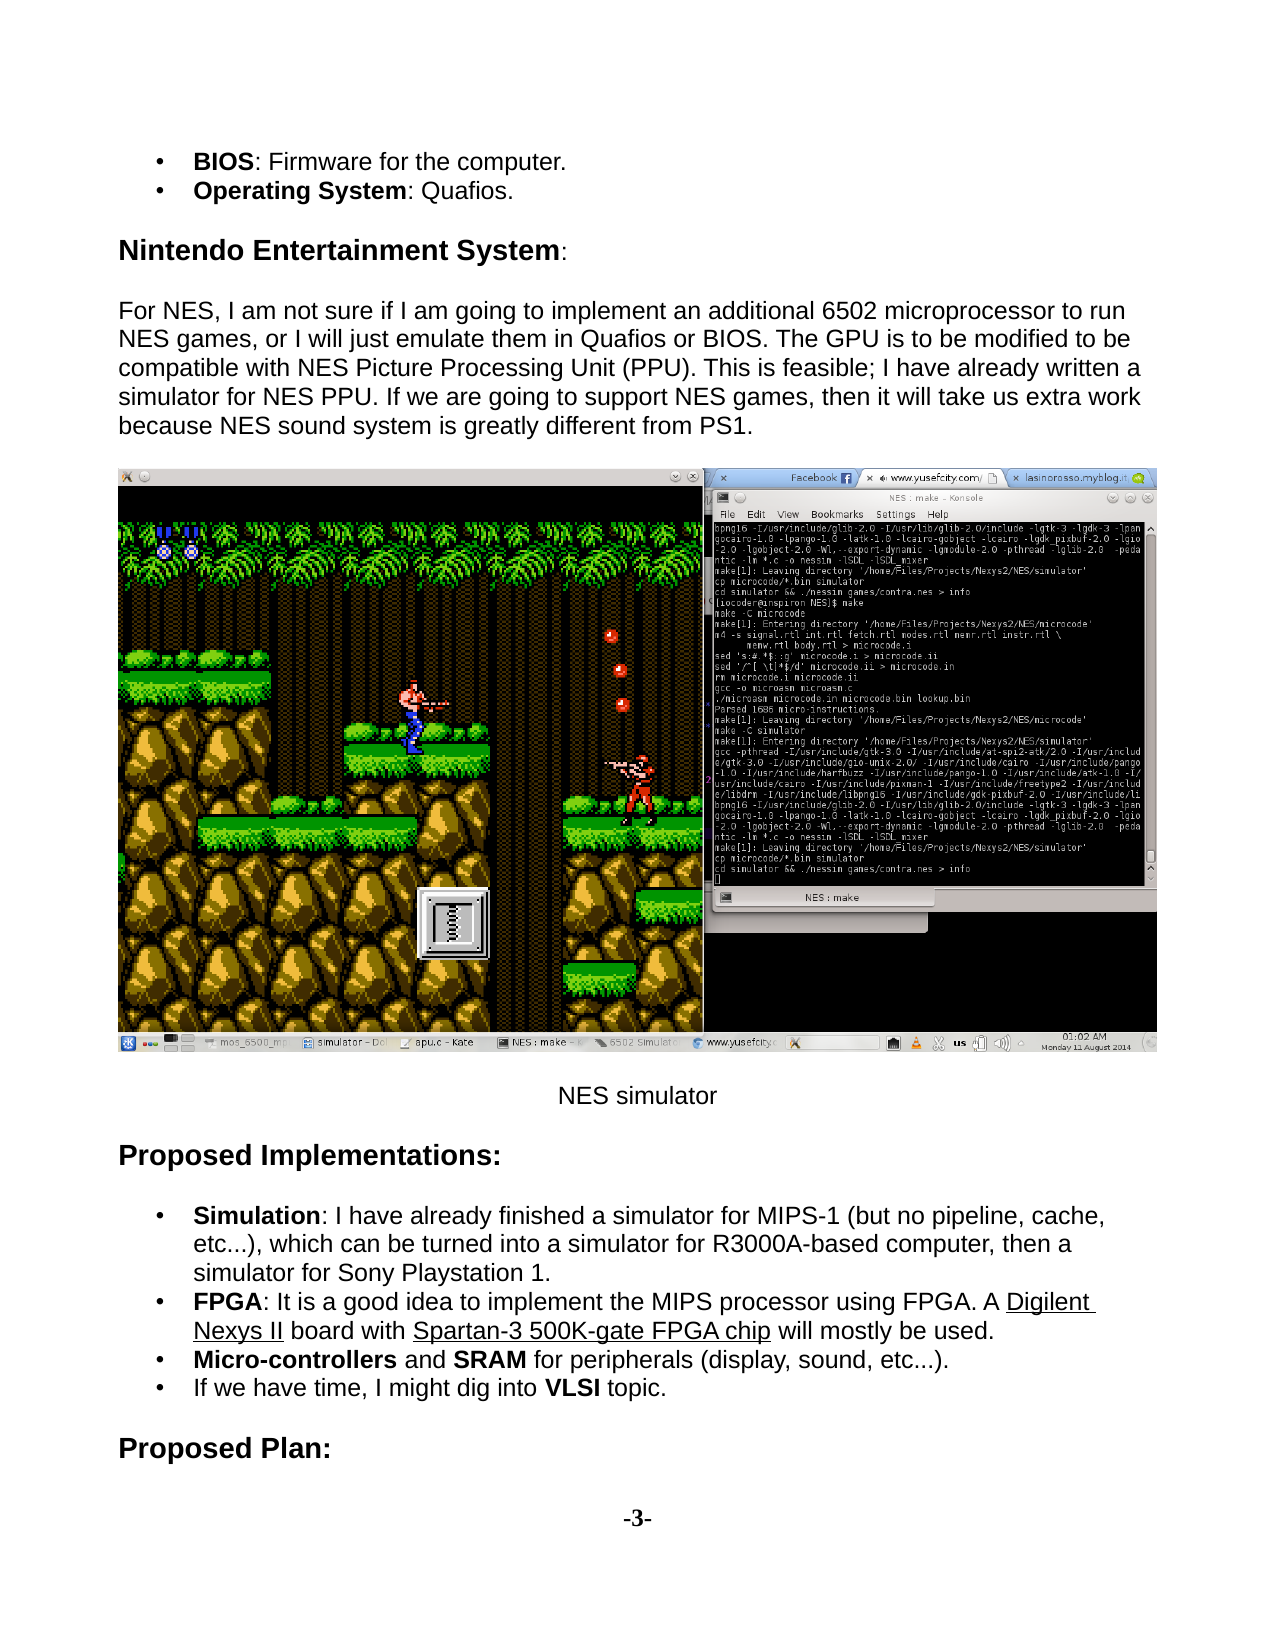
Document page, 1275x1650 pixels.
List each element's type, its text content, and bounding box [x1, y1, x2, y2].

picture [118, 468, 1157, 1052]
text Proposed Plan: [118, 1431, 1157, 1464]
list Operating System: Quafios. [156, 176, 1157, 233]
list BIOS: Firmware for the computer. [156, 147, 1157, 176]
text NES simulator [118, 1081, 1157, 1109]
list Micro-controllers and SRAM for peripherals (display, sound, etc...). [156, 1344, 1157, 1373]
text Proposed Implementations: [118, 1138, 1157, 1172]
text For NES, I am not sure if I am going to implement an additional 6502 microprocessor to run NES games, or I will just emulate them in Quafios or BIOS. The GPU is to be modified to be compatible with NES Picture Processing Unit (PPU). This is feasible; I have already written a simulator for NES PPU. If we are going to support NES games, then it will take us extra work because NES sound system is greatly different from PS1. [118, 296, 1157, 439]
list Simulation: I have already finished a simulator for MIPS-1 (but no pipeline, cache, etc...), which can be turned into a simulator for R3000A-based computer, then a simulator for Sony Playstation 1. [156, 1201, 1157, 1287]
text Nintendo Entertainment System: [118, 233, 1157, 267]
list If we have time, I might dig into VLSI topic. [156, 1373, 1157, 1402]
list FPGA: It is a good idea to implement the MIPS processor using FPGA. A Digilent Nexys II board with Spartan-3 500K-gate FPGA chip will mostly be used. [156, 1287, 1157, 1344]
